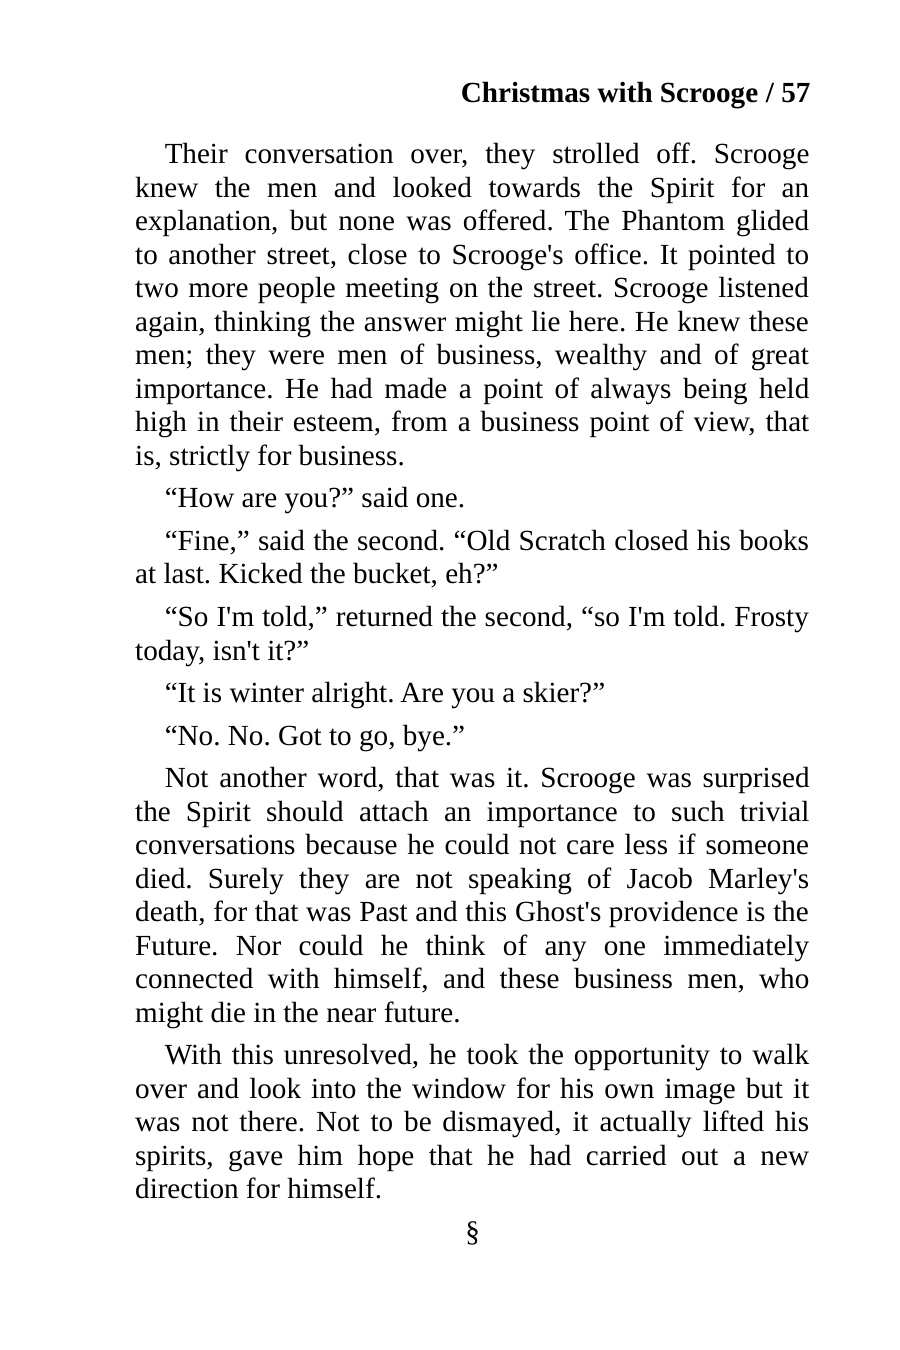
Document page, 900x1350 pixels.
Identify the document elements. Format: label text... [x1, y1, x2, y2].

text “Fine,” said the second. “Old Scratch closed his books at last. Kicked the bucket, eh?” [135, 523, 810, 590]
text “It is winter alright. Are you a skier?” [135, 675, 810, 709]
text Their conversation over, they strolled off. Scrooge knew the men and looked towards the Spirit for an explanation, but none was offered. The Phantom glided to another street, close to Scrooge's office. It pointed to two more people meeting on the street. Scrooge listened again, thinking the answer might lie here. He knew these men; they were men of business, wealthy and of great importance. He had made a point of always being held high in their esteem, from a business point of view, that is, strictly for business. [135, 136, 810, 472]
text § [135, 1214, 810, 1248]
text Not another word, that was it. Scrooge was surprised the Spirit should attach an importance to such trivial conversations because he could not care less if someone died. Surely they are not speaking of Jacob Marley's death, for that was Past and this Ghost's providence is the Future. Nor could he think of any one immediately connected with himself, and these business men, who might die in the near future. [135, 760, 810, 1028]
text “No. No. Got to go, bye.” [135, 718, 810, 751]
text With this unresolved, he took the opportunity to walk over and look into the window for his own image but it was not there. Not to be dismayed, it actually lifted his spirits, gave him hope that he had carried out a new direction for himself. [135, 1037, 810, 1205]
text “How are you?” said one. [135, 481, 810, 514]
text “So I'm told,” returned the second, “so I'm told. Frosty today, isn't it?” [135, 599, 810, 666]
